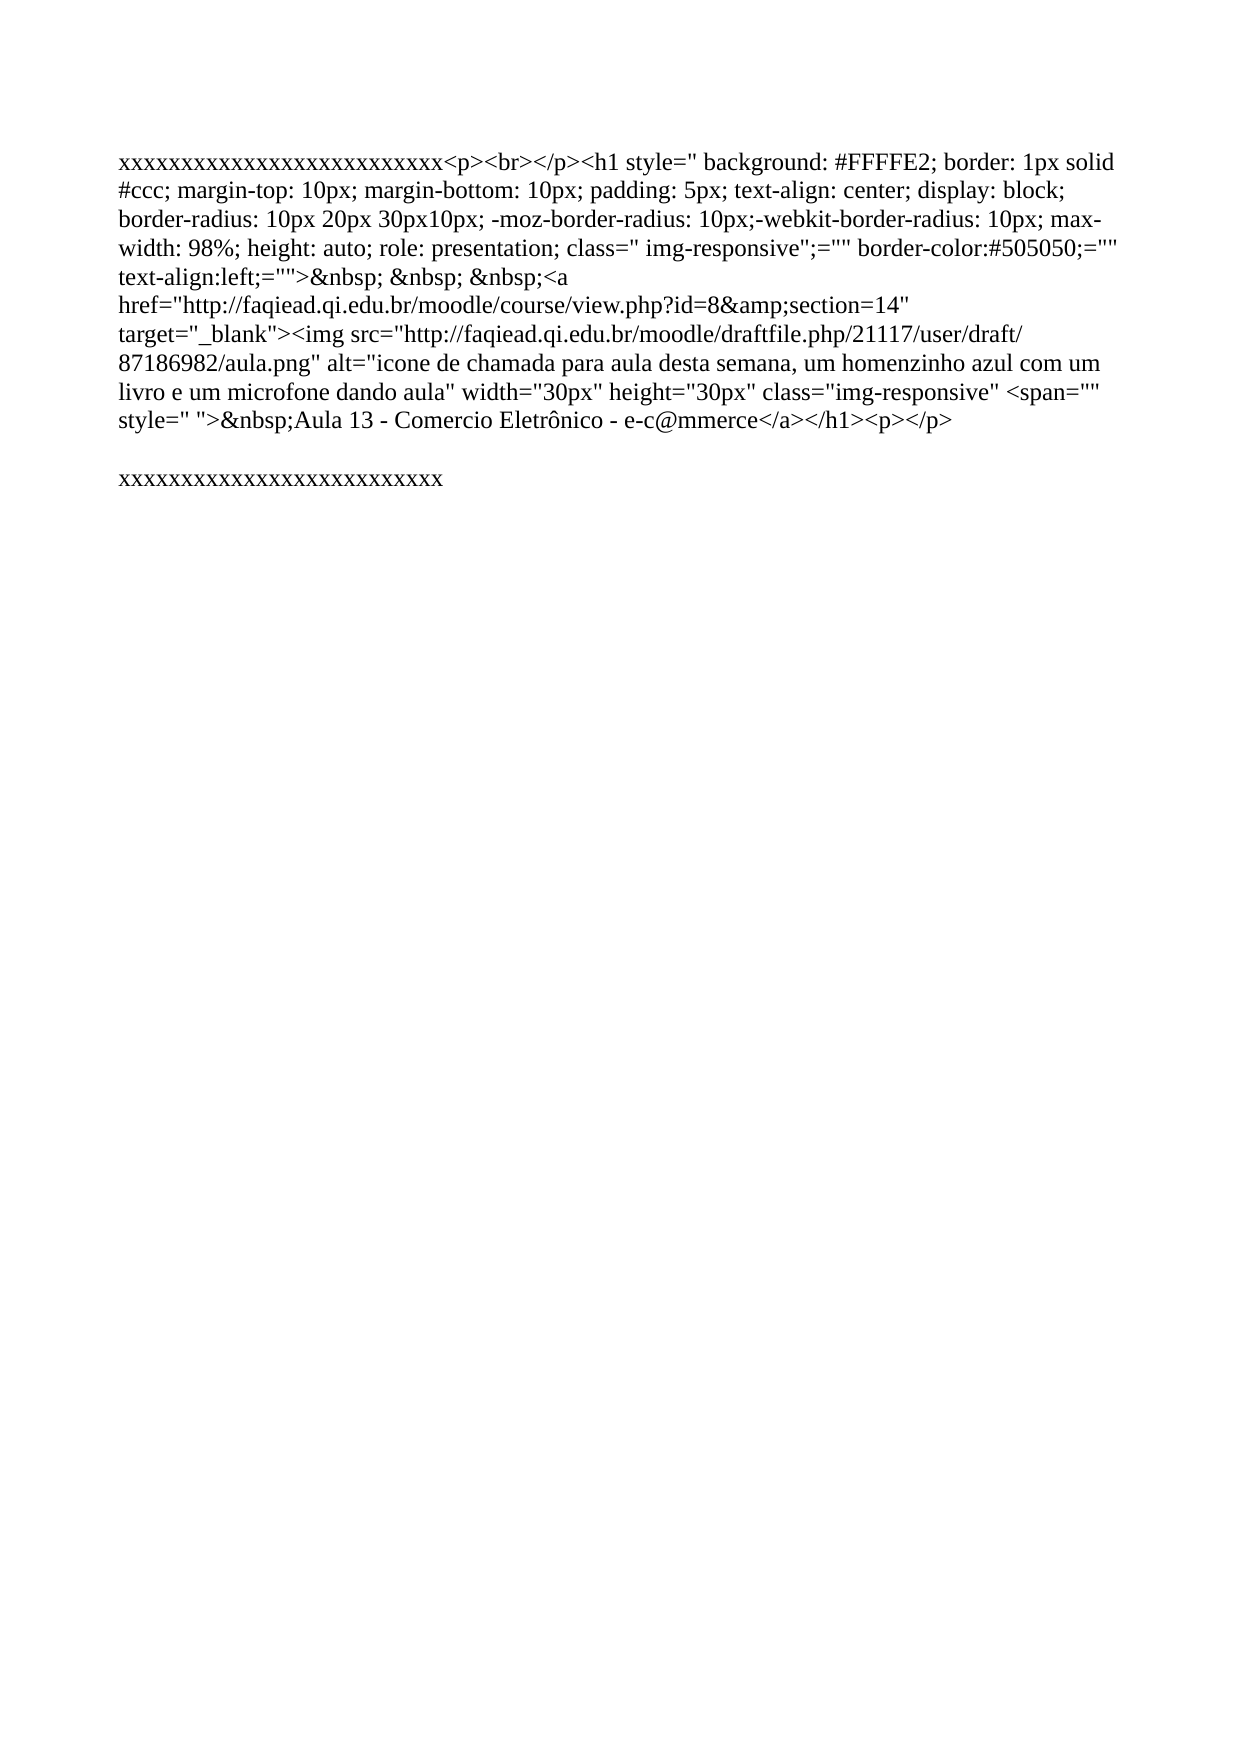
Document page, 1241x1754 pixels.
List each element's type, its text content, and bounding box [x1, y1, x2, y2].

text xxxxxxxxxxxxxxxxxxxxxxxxxx⁠ [118, 463, 1122, 492]
text xxxxxxxxxxxxxxxxxxxxxxxxxx<p><br></p><h1 style=" background: #FFFFE2; border: 1px solid #ccc; margin-top: 10px; margin-bottom: 10px; padding: 5px; text-align: center; display: block; border-radius: 10px 20px 30px10px; -moz-border-radius: 10px;-webkit-border-radius: 10px; max-width: 98%; height: auto; role: presentation; class=" img-responsive";="" border-color:#505050;="" text-align:left;="">&nbsp; &nbsp; &nbsp;<a href="http://faqiead.qi.edu.br/moodle/course/view.php?id=8&amp;section=14" target="_blank"><img src="http://faqiead.qi.edu.br/moodle/draftfile.php/21117/user/draft/87186982/aula.png" alt="icone de chamada para aula desta semana, um homenzinho azul com um livro e um microfone dando aula" width="30px" height="30px" class="img-responsive" <span="" style=" ">&nbsp;Aula 13 - Comercio Eletrônico - e-c@mmerce</a></h1><p></p> [118, 147, 1122, 434]
